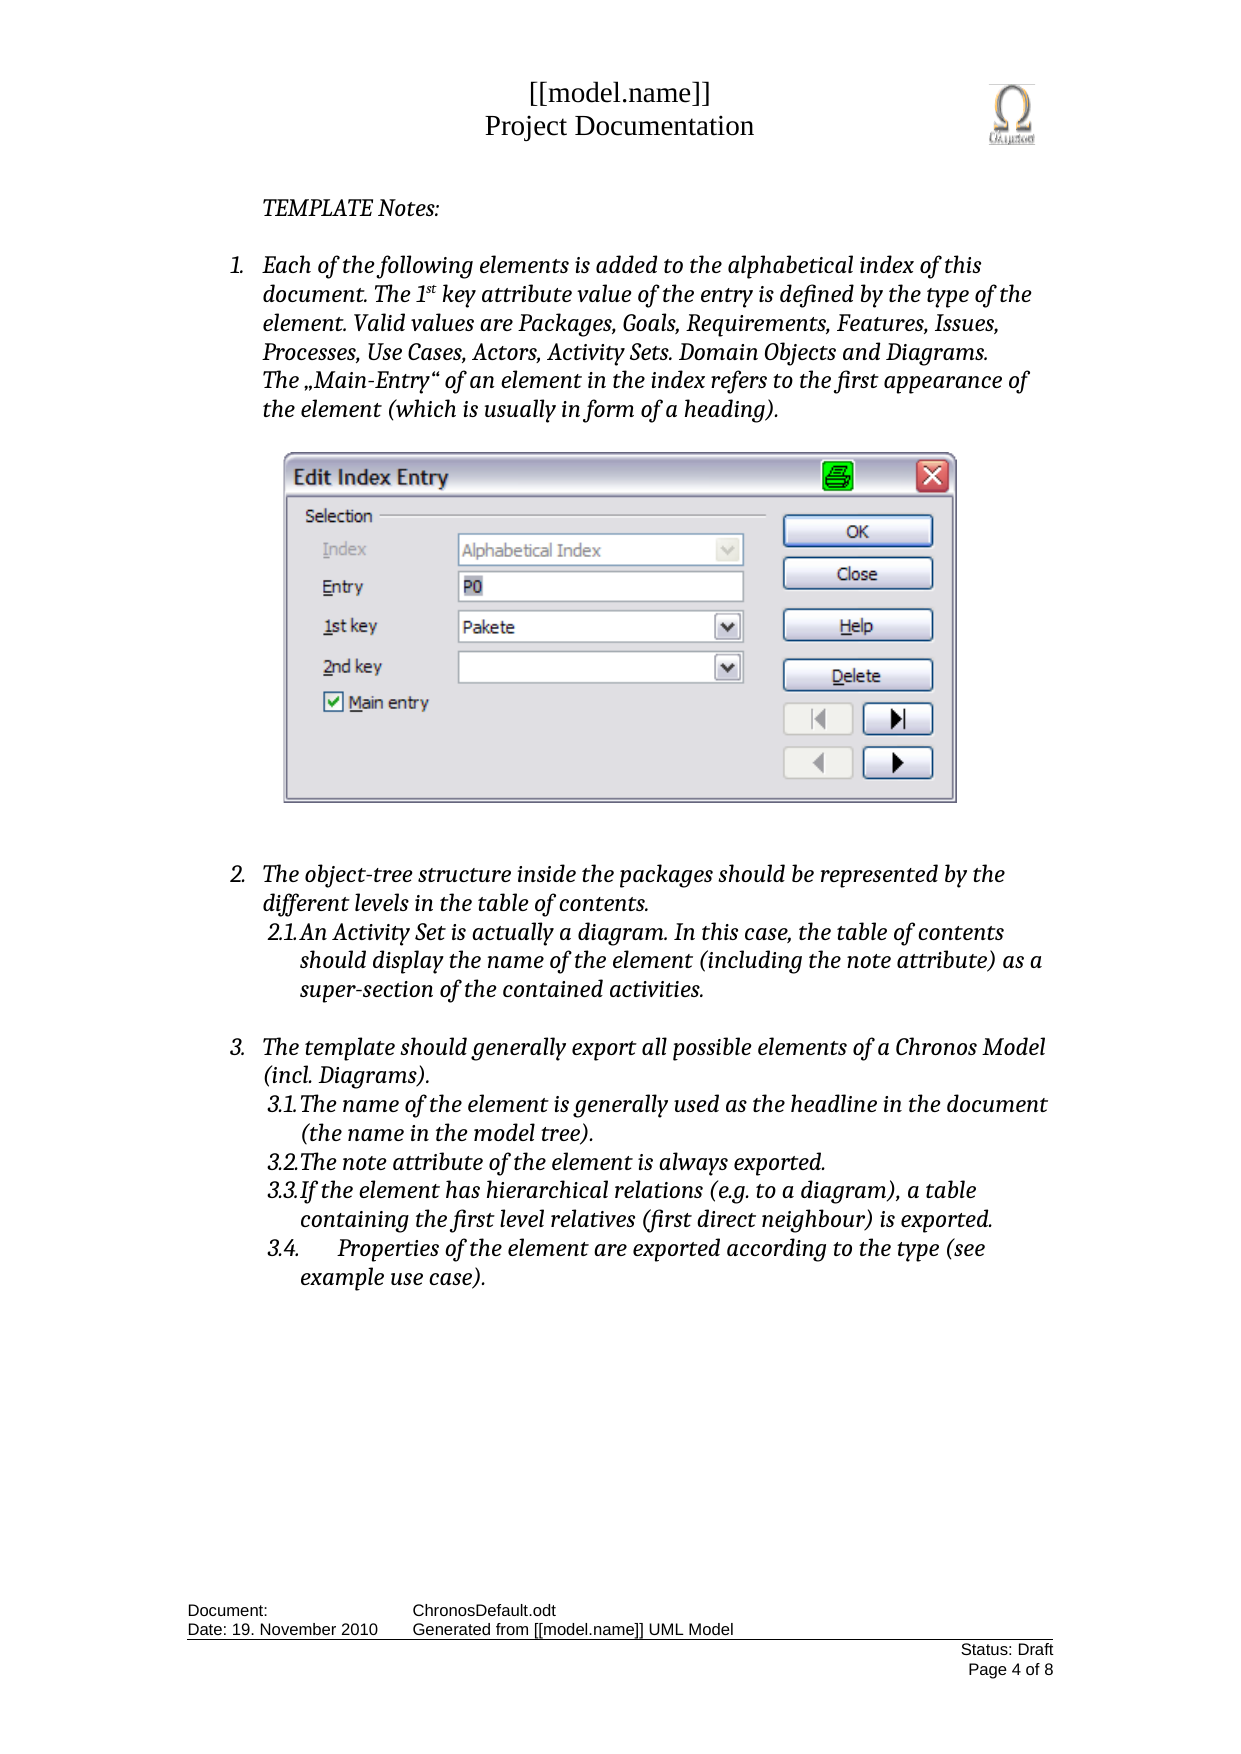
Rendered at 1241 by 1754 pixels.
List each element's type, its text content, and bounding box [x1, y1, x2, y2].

list The „Main-Entry“ of an element in the index refers to the first appearance of the element (which is usually in form of a heading). [225, 366, 1053, 424]
picture [988, 84, 1036, 146]
list The note attribute of the element is always exported. [262, 1147, 1053, 1176]
list Each of the following elements is added to the alphabetical index of this document. The 1st key attribute value of the entry is defined by the type of the element. Valid values are Packages, Goals, Requirements, Features, Issues, Processes, Use Cases, Actors, Activity Sets. Domain Objects and Diagrams. [225, 251, 1053, 366]
list The template should generally export all possible elements of a Chronos Model (incl. Diagrams). [225, 1032, 1053, 1090]
list The name of the element is generally used as the headline in the document (the name in the model tree). [262, 1090, 1053, 1147]
list The object-tree structure inside the packages should be represented by the different levels in the table of contents. [225, 860, 1053, 917]
list An Activity Set is actually a diagram. In this case, the table of contents should display the name of the element (including the note attribute) as a super-section of the contained activities. [262, 917, 1053, 1004]
picture [283, 452, 957, 803]
text TEMPLATE Notes: [187, 194, 1053, 222]
list Properties of the element are exported according to the type (see example use case). [262, 1234, 1053, 1291]
list If the element has hierarchical relations (e.g. to a diagram), a table containing the first level relatives (first direct neighbour) is exported. [262, 1176, 1053, 1234]
